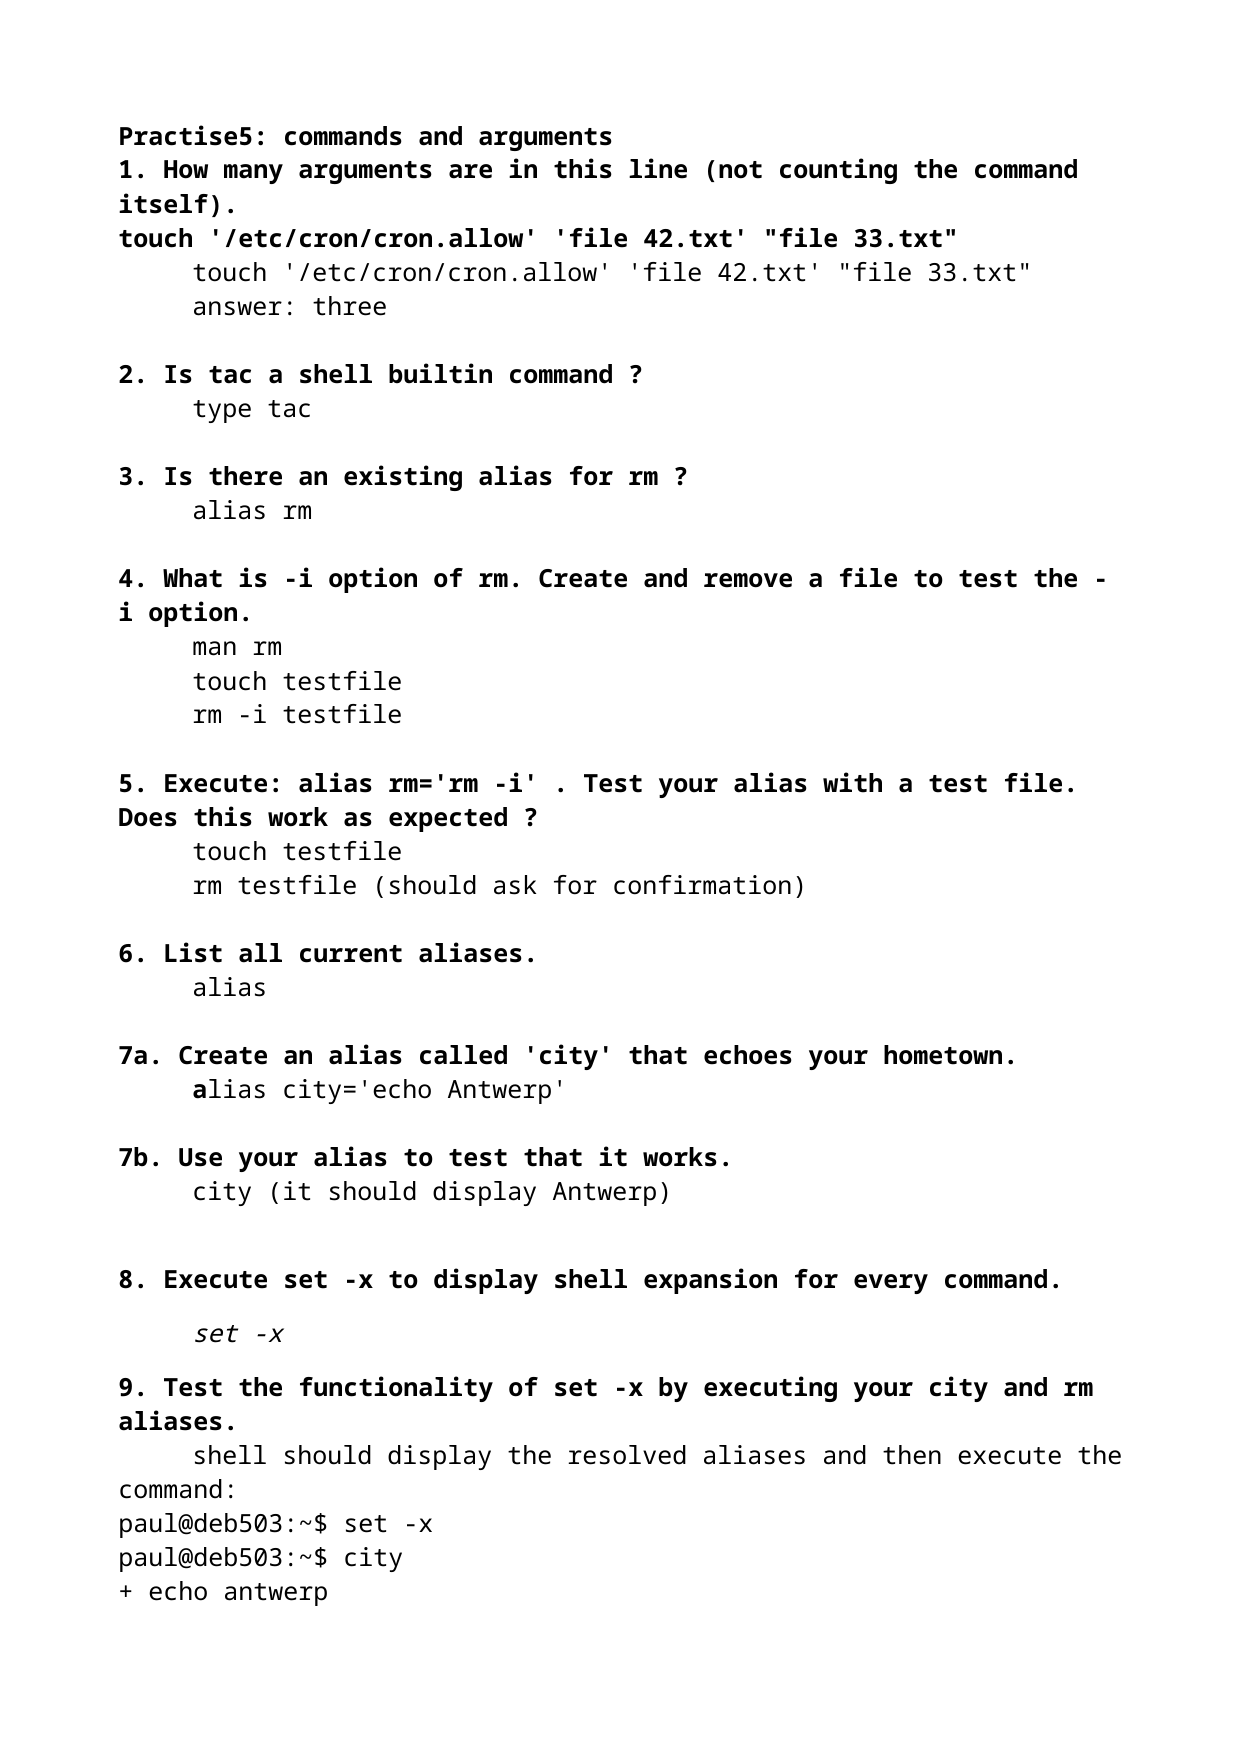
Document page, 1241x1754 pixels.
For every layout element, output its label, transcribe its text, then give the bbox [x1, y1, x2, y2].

text alias [118, 970, 1122, 1004]
text alias city='echo Antwerp' [118, 1072, 1122, 1106]
text touch '/etc/cron/cron.allow' 'file 42.txt' "file 33.txt" [118, 220, 1122, 254]
text type tac [118, 391, 1122, 425]
text 2. Is tac a shell builtin command ? [118, 357, 1122, 391]
text touch testfile [118, 833, 1122, 867]
text 8. Execute set -x to display shell expansion for every command. [118, 1262, 1122, 1296]
text 9. Test the functionality of set -x by executing your city and rm aliases. [118, 1369, 1122, 1437]
text 7b. Use your alias to test that it works. [118, 1140, 1122, 1174]
text 3. Is there an existing alias for rm ? [118, 459, 1122, 493]
text set -x [118, 1316, 1122, 1350]
text rm -i testfile [118, 697, 1122, 731]
text 5. Execute: alias rm='rm -i' . Test your alias with a test file. Does this work as expected ? [118, 765, 1122, 833]
text touch '/etc/cron/cron.allow' 'file 42.txt' "file 33.txt" [118, 254, 1122, 288]
text 1. How many arguments are in this line (not counting the command itself). [118, 152, 1122, 220]
text Practise5: commands and arguments [118, 118, 1122, 152]
text alias rm [118, 493, 1122, 527]
text paul@deb503:~$ set -x [118, 1506, 1122, 1540]
text + echo antwerp [118, 1574, 1122, 1608]
text 6. List all current aliases. [118, 936, 1122, 970]
text 7a. Create an alias called 'city' that echoes your hometown. [118, 1038, 1122, 1072]
text man rm [118, 629, 1122, 663]
text answer: three [118, 288, 1122, 322]
text city (it should display Antwerp) [118, 1174, 1122, 1208]
text paul@deb503:~$ city [118, 1540, 1122, 1574]
text rm testfile (should ask for confirmation) [118, 867, 1122, 902]
text shell should display the resolved aliases and then execute the command: [118, 1437, 1122, 1506]
text touch testfile [118, 663, 1122, 697]
text 4. What is -i option of rm. Create and remove a file to test the -i option. [118, 561, 1122, 629]
